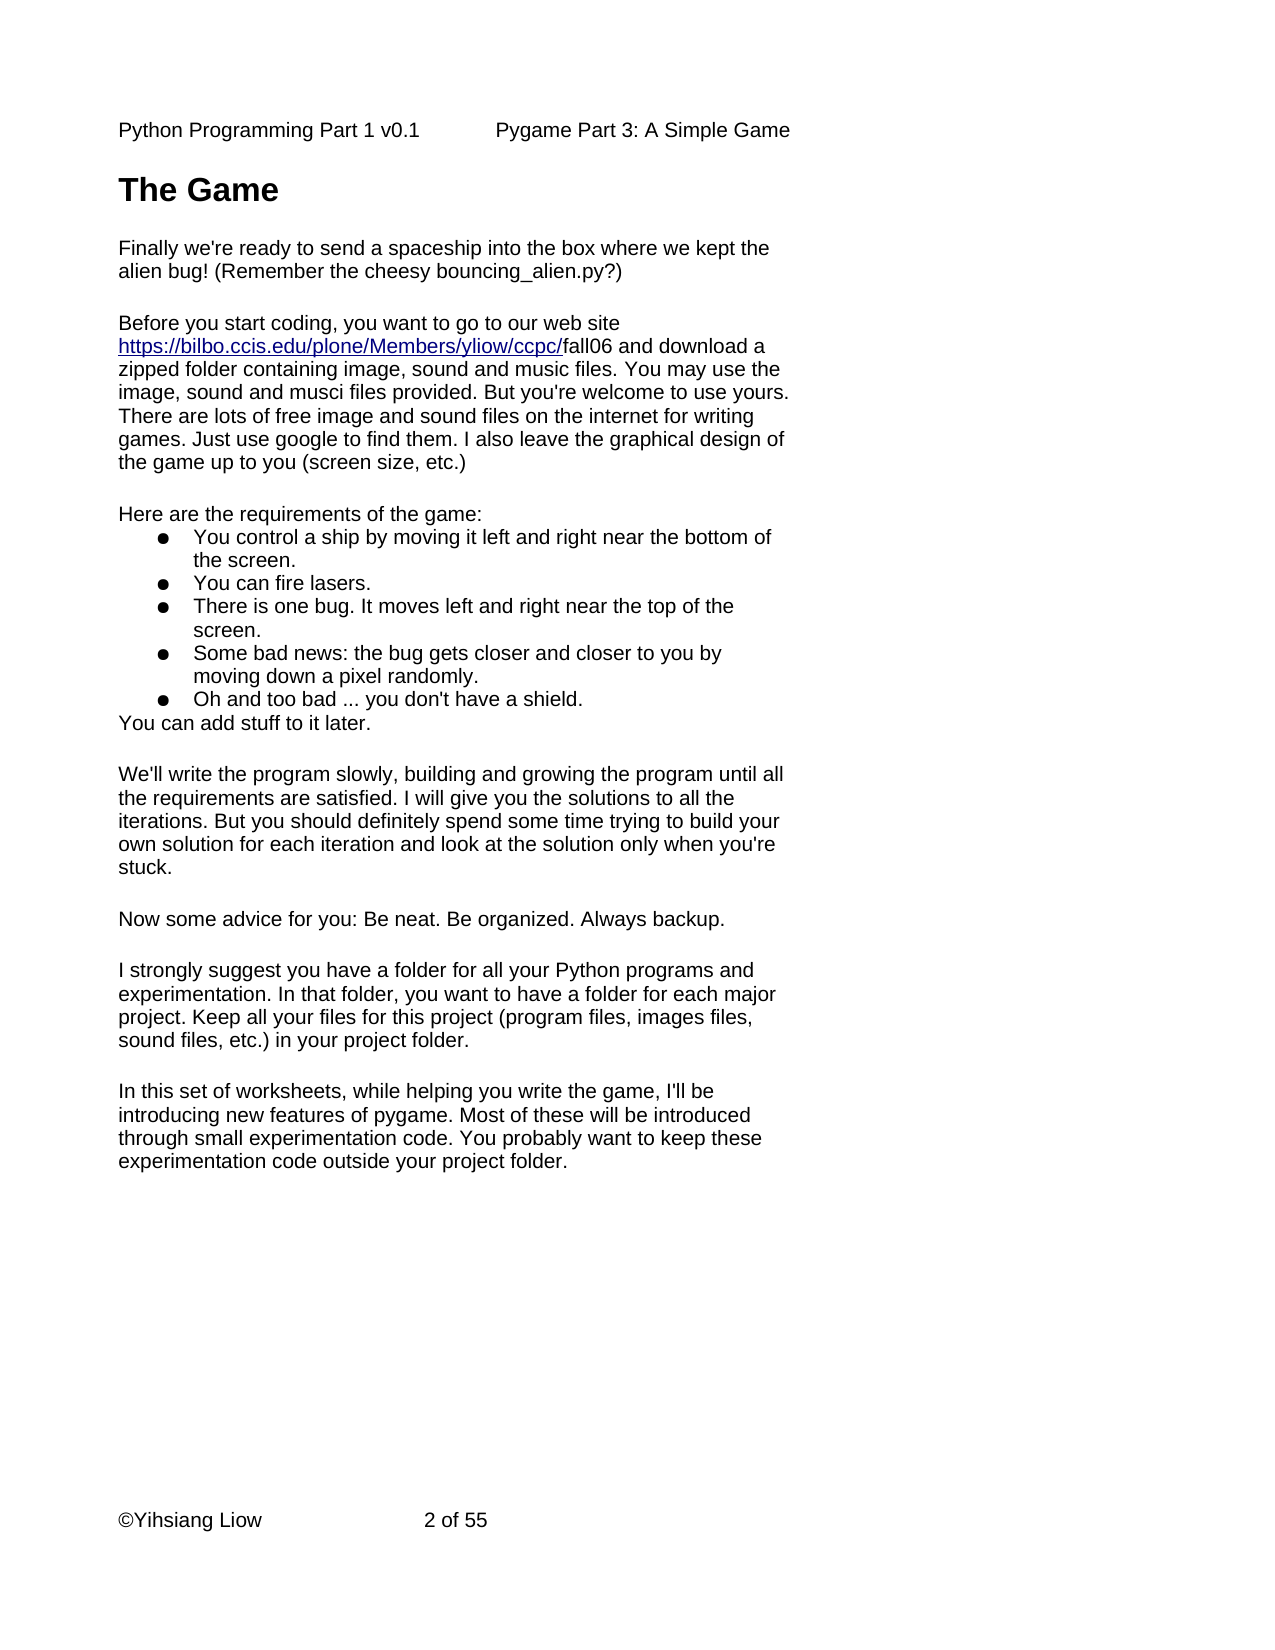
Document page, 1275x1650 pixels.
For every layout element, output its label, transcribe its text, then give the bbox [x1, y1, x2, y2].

text The Game [118, 171, 793, 208]
list Some bad news: the bug gets closer and closer to you by moving down a pixel randomly. [156, 642, 793, 688]
list There is one bug. It moves left and right near the top of the screen. [156, 595, 793, 642]
list Oh and too bad ... you don't have a shield. [156, 688, 793, 711]
list You can fire lasers. [156, 572, 793, 595]
text We'll write the program slowly, building and growing the program until all the requirements are satisfied. I will give you the solutions to all the iterations. But you should definitely spend some time trying to build your own solution for each iteration and look at the solution only when you're stuck. [118, 763, 793, 879]
text You can add stuff to it later. [118, 711, 793, 734]
text Before you start coding, you want to go to our web site https://bilbo.ccis.edu/plone/Members/yliow/ccpc/fall06 and download a zipped folder containing image, sound and music files. You may use the image, sound and musci files provided. But you're welcome to use yours. There are lots of free image and sound files on the internet for writing games. Just use google to find them. I also leave the graphical design of the game up to you (screen size, etc.) [118, 311, 793, 474]
text Now some advice for you: Be neat. Be organized. Always backup. [118, 907, 793, 931]
text I strongly suggest you have a folder for all your Python programs and experimentation. In that folder, you want to have a folder for each major project. Keep all your files for this project (program files, images files, sound files, etc.) in your project folder. [118, 959, 793, 1052]
text Here are the requirements of the game: [118, 502, 793, 525]
list You control a ship by moving it left and right near the bottom of the screen. [156, 525, 793, 572]
text Finally we're ready to send a spaceship into the box where we kept the alien bug! (Remember the cheesy bouncing_alien.py?) [118, 236, 793, 283]
text In this set of worksheets, while helping you write the game, I'll be introducing new features of pygame. Most of these will be introduced through small experimentation code. You probably want to keep these experimentation code outside your project folder. [118, 1080, 793, 1173]
